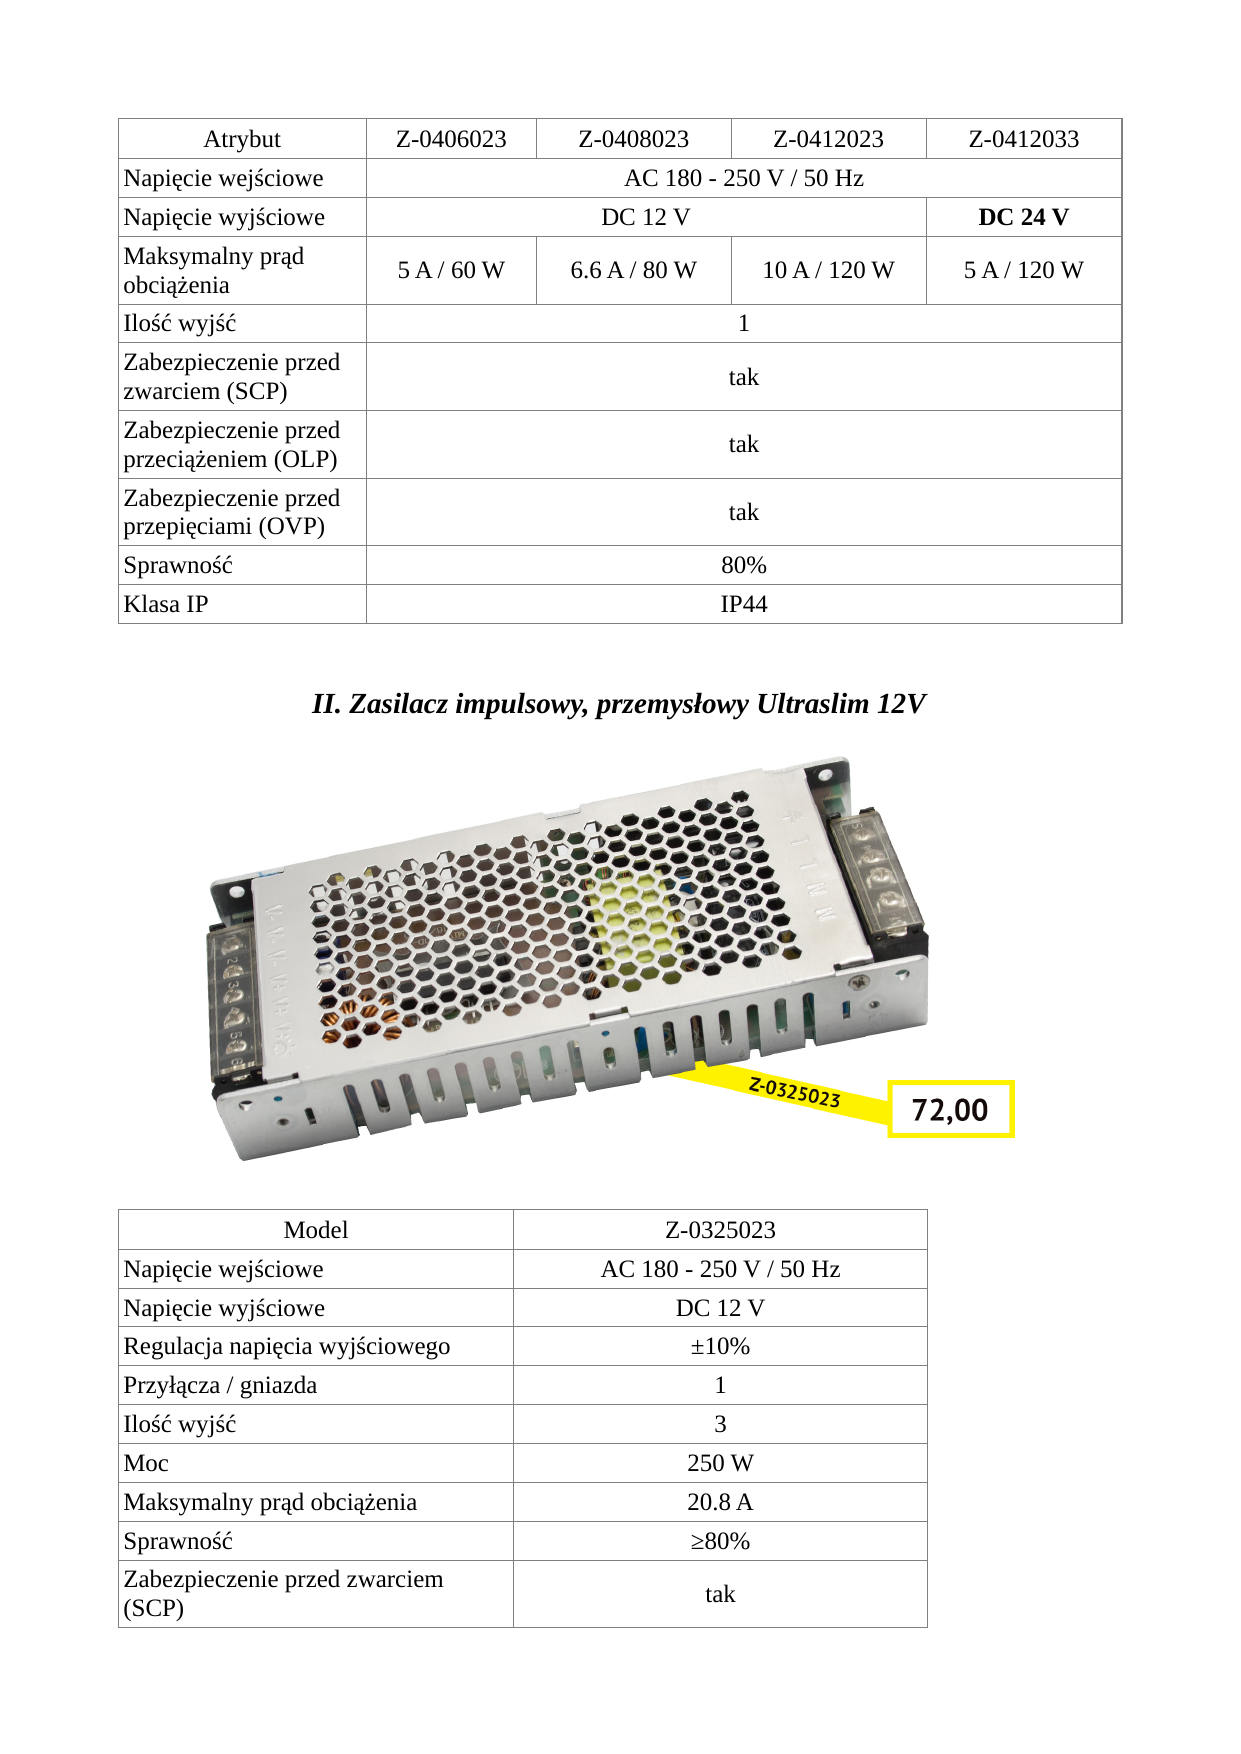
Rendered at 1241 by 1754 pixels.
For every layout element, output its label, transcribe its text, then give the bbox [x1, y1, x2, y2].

table_cell Przyłącza / gniazda [119, 1366, 513, 1404]
text II. Zasilacz impulsowy, przemysłowy Ultraslim 12V [118, 686, 1122, 720]
table_cell tak [367, 411, 1121, 477]
table_cell 5 A / 120 W [927, 237, 1121, 303]
table_cell Maksymalny prąd obciążenia [119, 237, 366, 303]
table_cell 20.8 A [514, 1483, 927, 1521]
table_cell 1 [367, 305, 1121, 342]
table_cell Sprawność [119, 1522, 513, 1559]
table_header Z-0412023 [732, 119, 926, 158]
table_cell Zabezpieczenie przed zwarciem (SCP) [119, 1561, 513, 1627]
table_cell tak [367, 343, 1121, 410]
table_cell DC 12 V [367, 198, 926, 236]
table_cell Klasa IP [119, 585, 366, 623]
table_cell DC 24 V [927, 198, 1121, 236]
table_header Model [119, 1210, 513, 1249]
table_cell 10 A / 120 W [732, 237, 926, 303]
table_cell ≥80% [514, 1522, 927, 1559]
table_header Atrybut [119, 119, 366, 158]
table_cell Zabezpieczenie przed przepięciami (OVP) [119, 479, 366, 545]
table_cell Napięcie wyjściowe [119, 1289, 513, 1326]
table_cell 80% [367, 546, 1121, 584]
table_cell Zabezpieczenie przed przeciążeniem (OLP) [119, 411, 366, 477]
table_cell Zabezpieczenie przed zwarciem (SCP) [119, 343, 366, 410]
table_cell Sprawność [119, 546, 366, 584]
table_header Z-0325023 [514, 1210, 927, 1249]
table_cell 5 A / 60 W [367, 237, 536, 303]
table_cell Regulacja napięcia wyjściowego [119, 1327, 513, 1365]
table_cell Moc [119, 1444, 513, 1482]
table_cell DC 12 V [514, 1289, 927, 1326]
table_cell Ilość wyjść [119, 305, 366, 342]
table_cell 3 [514, 1405, 927, 1443]
table_cell tak [367, 479, 1121, 545]
table_cell AC 180 - 250 V / 50 Hz [514, 1250, 927, 1287]
table_header Z-0408023 [537, 119, 731, 158]
table_header Z-0406023 [367, 119, 536, 158]
table_cell tak [514, 1561, 927, 1627]
table_cell Napięcie wejściowe [119, 1250, 513, 1287]
picture [181, 730, 1033, 1181]
table_cell AC 180 - 250 V / 50 Hz [367, 159, 1121, 197]
table_cell 6.6 A / 80 W [537, 237, 731, 303]
table_header Z-0412033 [927, 119, 1121, 158]
table_cell 1 [514, 1366, 927, 1404]
table_cell 250 W [514, 1444, 927, 1482]
table_cell Maksymalny prąd obciążenia [119, 1483, 513, 1521]
table_cell ±10% [514, 1327, 927, 1365]
table_cell Napięcie wyjściowe [119, 198, 366, 236]
table_cell Ilość wyjść [119, 1405, 513, 1443]
table_cell IP44 [367, 585, 1121, 623]
table_cell Napięcie wejściowe [119, 159, 366, 197]
